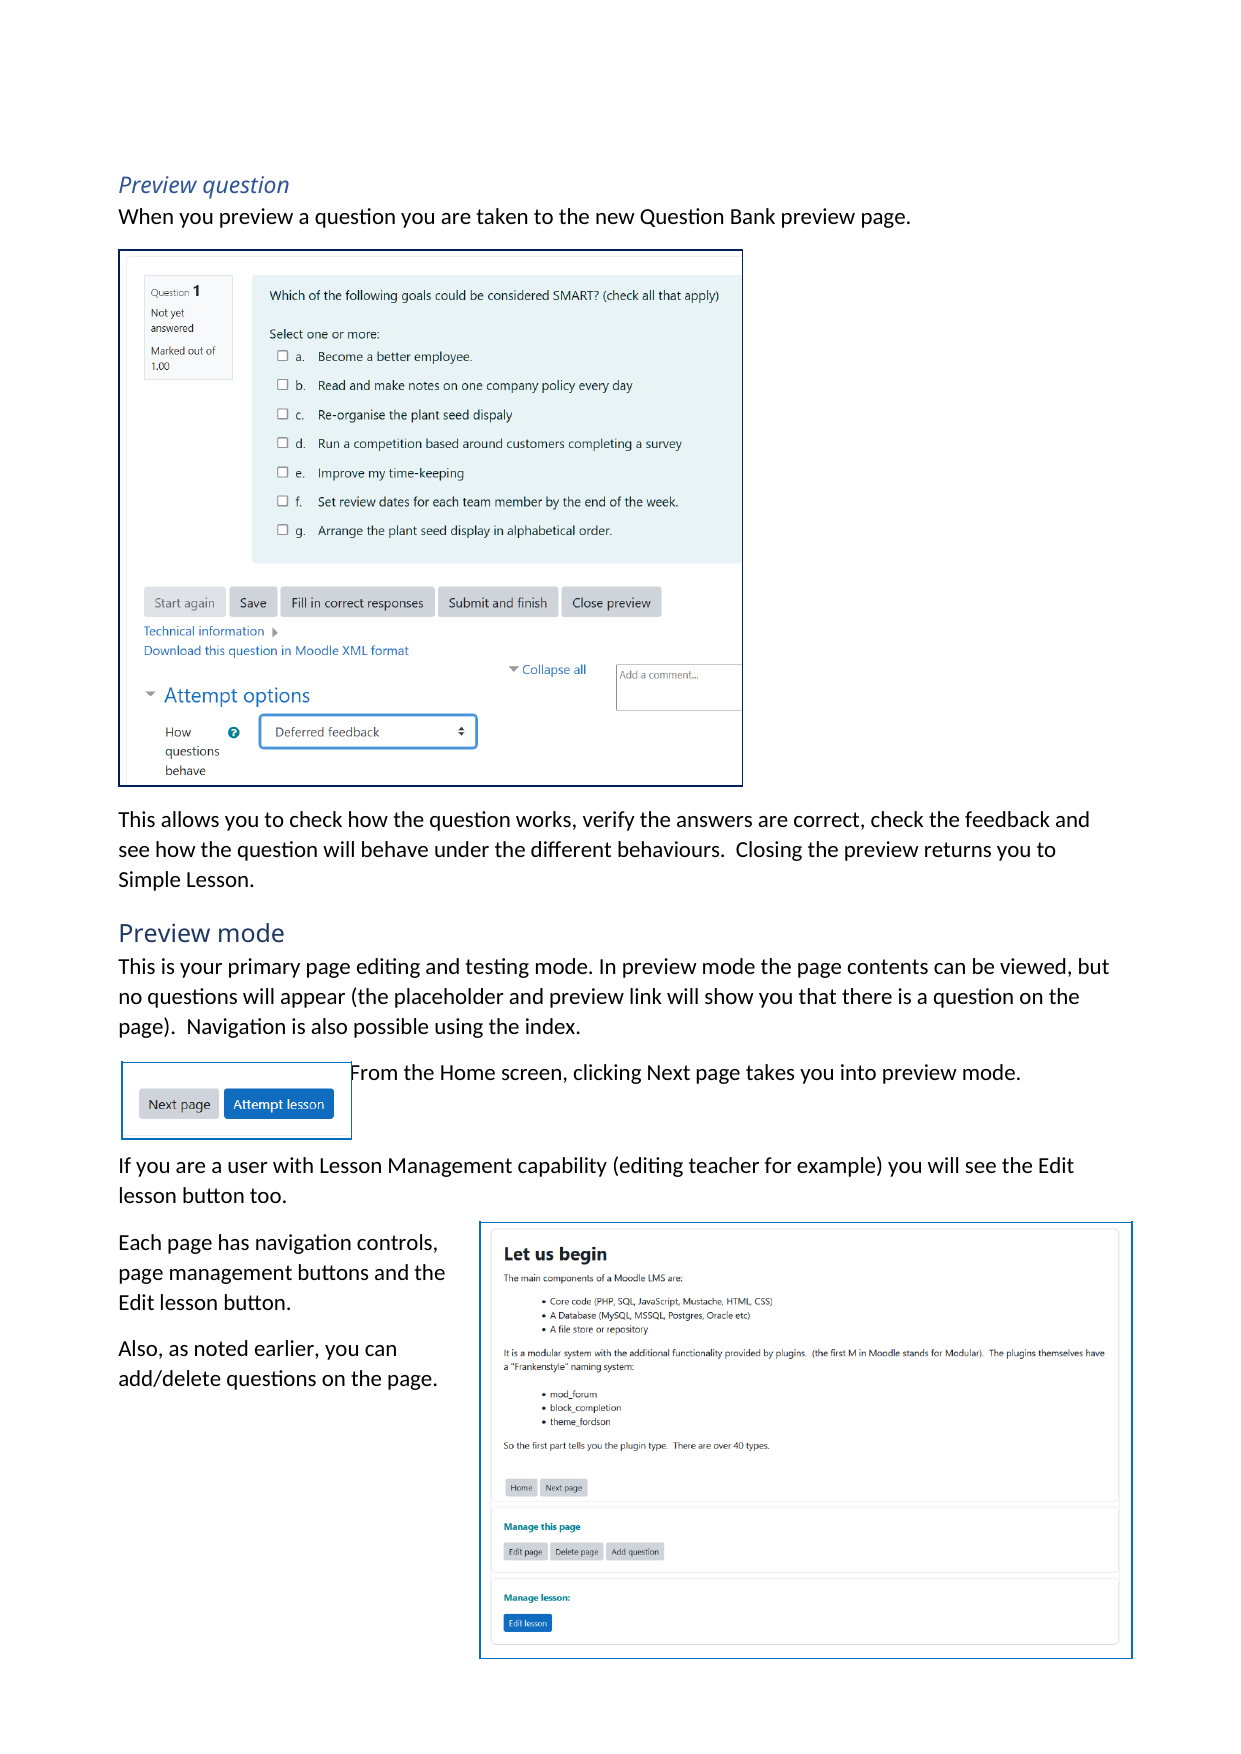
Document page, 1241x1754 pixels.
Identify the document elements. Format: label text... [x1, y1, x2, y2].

text When you preview a question you are taken to the new Question Bank preview page. [118, 202, 1122, 230]
text From the Home screen, clicking Next page takes you into preview mode. [118, 1058, 1122, 1086]
subtitle Preview mode [118, 916, 1122, 950]
text Also, as noted earlier, you can add/delete questions on the page. [118, 1334, 479, 1392]
text This allows you to check how the question works, verify the answers are correct, check the feedback and see how the question will behave under the different behaviours. Closing the preview returns you to Simple Lesson. [118, 805, 1122, 893]
text This is your primary page editing and testing mode. In preview mode the page contents can be viewed, but no questions will appear (the placeholder and preview link will show you that there is a question on the page). Navigation is also possible using the index. [118, 952, 1122, 1040]
text Each page has navigation controls, page management buttons and the Edit lesson button. [118, 1228, 479, 1316]
text If you are a user with Lesson Management capability (editing teacher for example) you will see the Edit lesson button too. [118, 1152, 1122, 1209]
subtitle Preview question [118, 169, 1122, 200]
